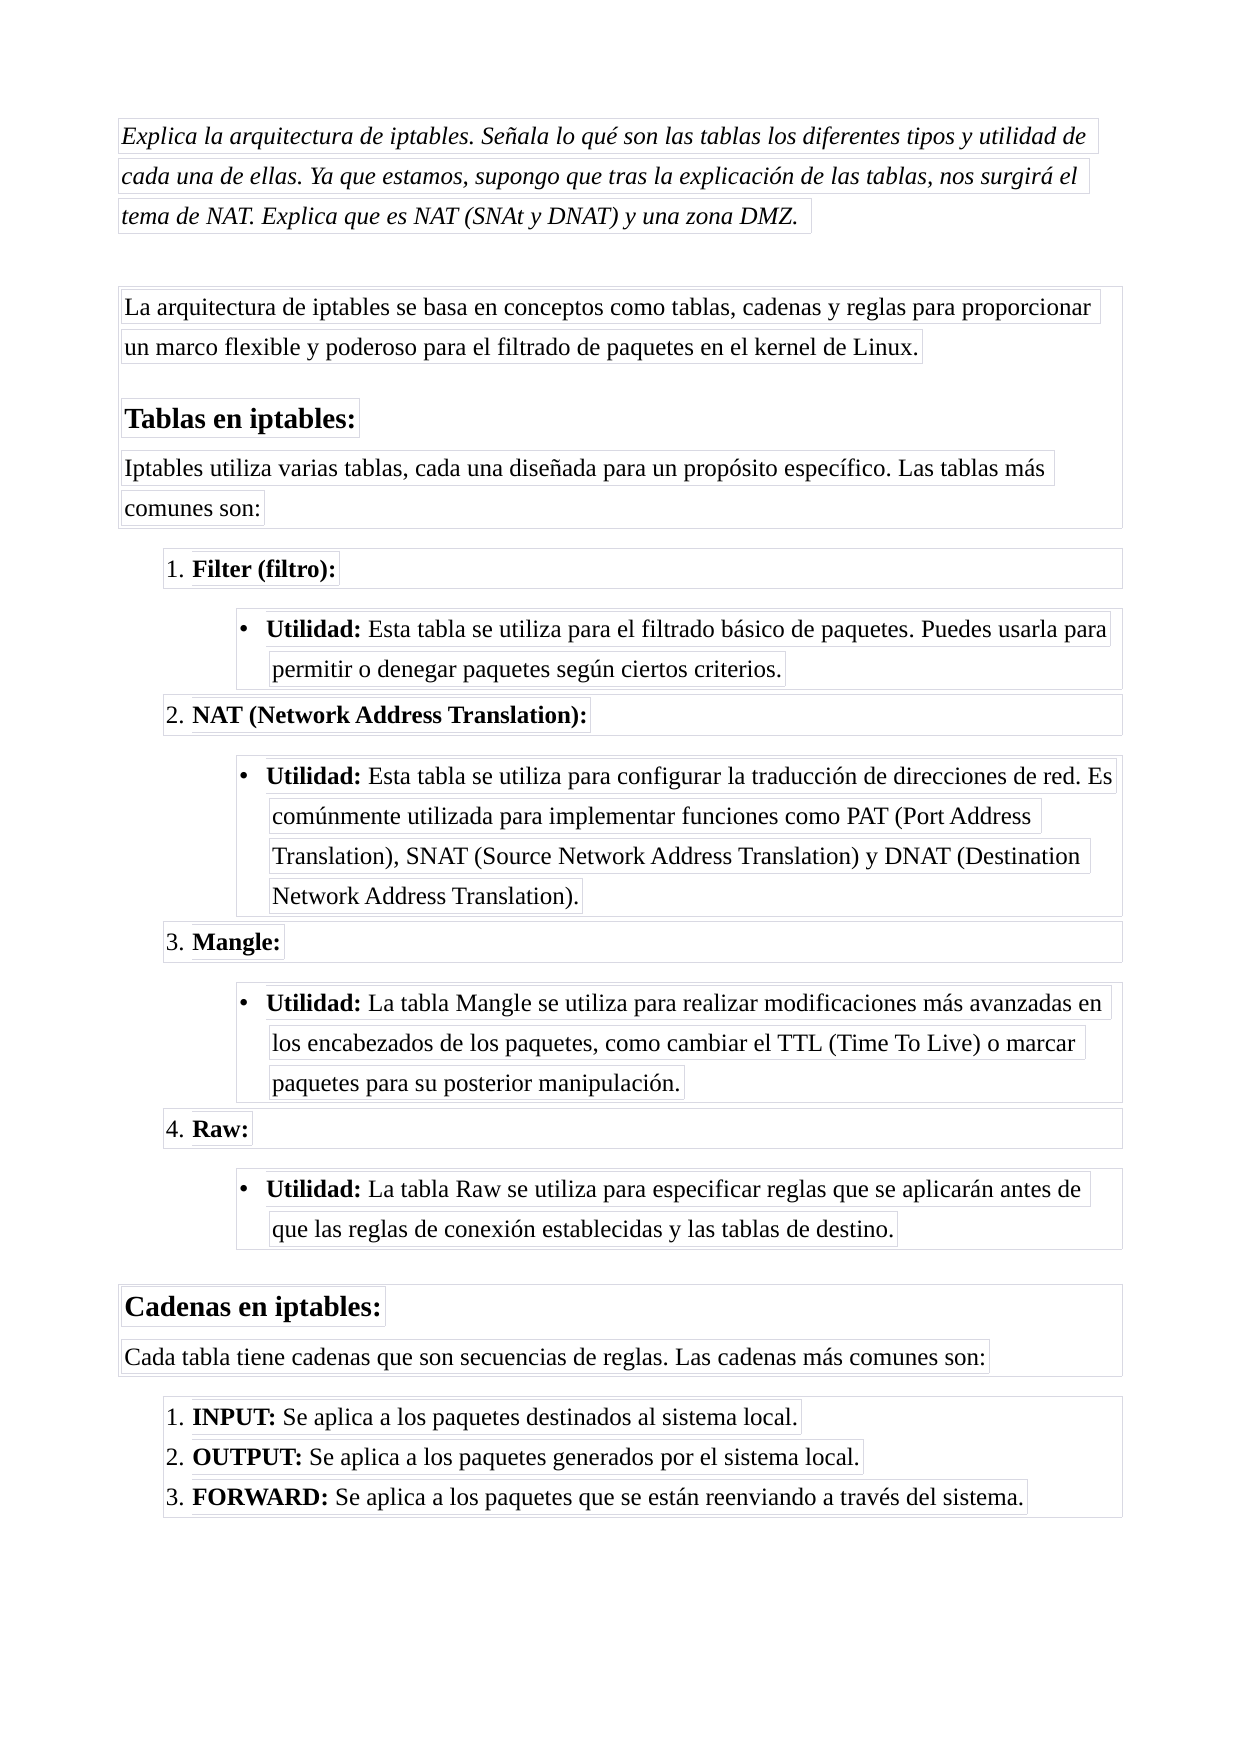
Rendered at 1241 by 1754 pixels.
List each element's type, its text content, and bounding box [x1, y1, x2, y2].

list Utilidad: Esta tabla se utiliza para configurar la traducción de direcciones de red. Es comúnmente utilizada para implementar funciones como PAT (Port Address Translation), SNAT (Source Network Address Translation) y DNAT (Destination Network Address Translation). [237, 756, 1122, 916]
subtitle Cadenas en iptables: [119, 1285, 1122, 1326]
text La arquitectura de iptables se basa en conceptos como tablas, cadenas y reglas para proporcionar un marco flexible y poderoso para el filtrado de paquetes en el kernel de Linux. [119, 287, 1122, 363]
subtitle Tablas en iptables: [119, 395, 1122, 437]
list Mangle: [164, 922, 1122, 962]
list FORWARD: Se aplica a los paquetes que se están reenviando a través del sistema. [164, 1476, 1122, 1517]
list INPUT: Se aplica a los paquetes destinados al sistema local. [164, 1397, 1122, 1434]
list Utilidad: La tabla Mangle se utiliza para realizar modificaciones más avanzadas en los encabezados de los paquetes, como cambiar el TTL (Time To Live) o marcar paquetes para su posterior manipulación. [237, 983, 1122, 1102]
text Iptables utiliza varias tablas, cada una diseñada para un propósito específico. Las tablas más comunes son: [119, 447, 1122, 528]
text Explica la arquitectura de iptables. Señala lo qué son las tablas los diferentes tipos y utilidad de cada una de ellas. Ya que estamos, supongo que tras la explicación de las tablas, nos surgirá el tema de NAT. Explica que es NAT (SNAt y DNAT) y una zona DMZ. [118, 118, 1122, 233]
list OUTPUT: Se aplica a los paquetes generados por el sistema local. [164, 1436, 1122, 1474]
list NAT (Network Address Translation): [164, 695, 1122, 735]
list Filter (filtro): [164, 549, 1122, 588]
list Utilidad: La tabla Raw se utiliza para especificar reglas que se aplicarán antes de que las reglas de conexión establecidas y las tablas de destino. [237, 1169, 1122, 1249]
list Raw: [164, 1109, 1122, 1148]
text Cada tabla tiene cadenas que son secuencias de reglas. Las cadenas más comunes son: [119, 1336, 1122, 1376]
list Utilidad: Esta tabla se utiliza para el filtrado básico de paquetes. Puedes usarla para permitir o denegar paquetes según ciertos criterios. [237, 609, 1122, 689]
